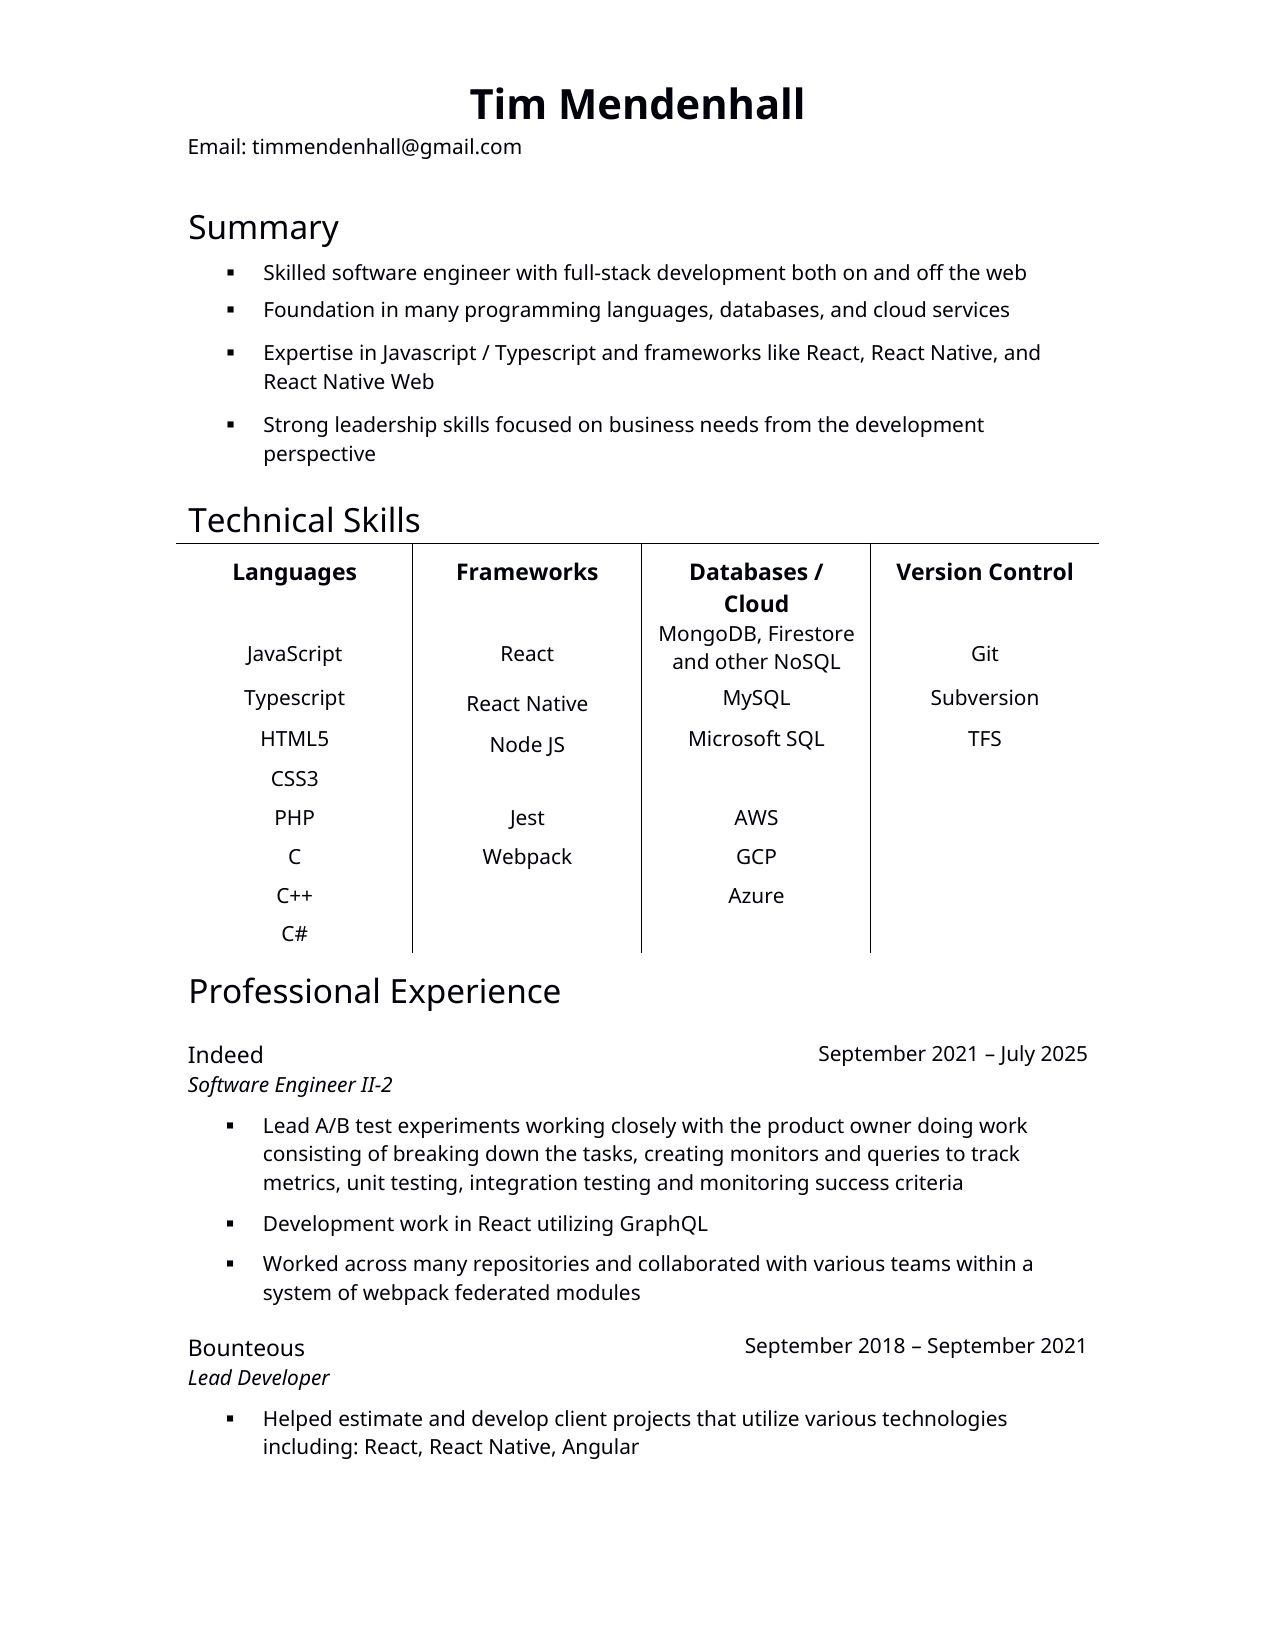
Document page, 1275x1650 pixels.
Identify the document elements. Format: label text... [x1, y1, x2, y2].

table_cell MongoDB, Firestore and other NoSQL [642, 619, 870, 676]
table_cell Skilled software engineer with full-stack development both on and off the web Foundation in many programming languages, databases, and cloud services Expertise in Javascript / Typescript and frameworks like React, React Native, and React Native Web Strong leadership skills focused on business needs from the development perspective [176, 249, 1099, 482]
table_header Indeed [176, 1014, 638, 1070]
table_cell Node JS [413, 718, 641, 759]
table_cell AWS [642, 798, 870, 837]
table_cell [642, 759, 870, 798]
table_cell CSS3 [176, 759, 412, 798]
table_cell Microsoft SQL [642, 718, 870, 759]
table_cell Professional Experience [176, 953, 1099, 1014]
table_cell GCP [642, 837, 870, 876]
table_cell Databases / Cloud [642, 544, 870, 619]
table_cell September 2018 – September 2021 [638, 1306, 1099, 1363]
table_cell Lead A/B test experiments working closely with the product owner doing work consisting of breaking down the tasks, creating monitors and queries to track metrics, unit testing, integration testing and monitoring success criteria Development work in React utilizing GraphQL Worked across many repositories and collaborated with various teams within a system of webpack federated modules [176, 1098, 1099, 1306]
table_cell [871, 798, 1099, 837]
table_cell Jest [413, 798, 641, 837]
table_cell C# [176, 914, 412, 953]
table_cell [642, 914, 870, 953]
table_cell React [413, 619, 641, 676]
table_cell Git [871, 619, 1099, 676]
table_cell Frameworks [413, 544, 641, 619]
table_cell TFS [871, 718, 1099, 759]
table_cell [871, 914, 1099, 953]
table_cell [871, 837, 1099, 876]
table_cell [413, 759, 641, 798]
table_cell PHP [176, 798, 412, 837]
table_cell [413, 914, 641, 953]
table_cell React Native [413, 676, 641, 718]
table_cell Helped estimate and develop client projects that utilize various technologies including: React, React Native, Angular Set up the architecture and foundation for React Native / React Native Web projects that release on iOS, Android and web Worked closely with the client, experience design, QA, and developers to ensure projects were being delivered to the client’s expectations [176, 1391, 1099, 1461]
table_cell [871, 759, 1099, 798]
table_cell Azure [642, 876, 870, 914]
table_cell [413, 876, 641, 914]
table_cell MySQL [642, 676, 870, 718]
table_cell Bounteous [176, 1306, 638, 1363]
table_header Summary [176, 189, 1099, 249]
table_header September 2021 – July 2025 [638, 1014, 1099, 1070]
table_cell JavaScript [176, 619, 412, 676]
table_cell Technical Skills [176, 482, 1099, 543]
table_cell C [176, 837, 412, 876]
table_cell Typescript [176, 676, 412, 718]
table_cell Version Control [871, 544, 1099, 619]
table_cell [871, 876, 1099, 914]
table_cell Webpack [413, 837, 641, 876]
table_cell Software Engineer II-2 [176, 1070, 1099, 1098]
table_cell Subversion [871, 676, 1099, 718]
table_cell Languages [176, 544, 412, 619]
table_cell Lead Developer [176, 1363, 1099, 1391]
table_cell HTML5 [176, 718, 412, 759]
table_cell C++ [176, 876, 412, 914]
